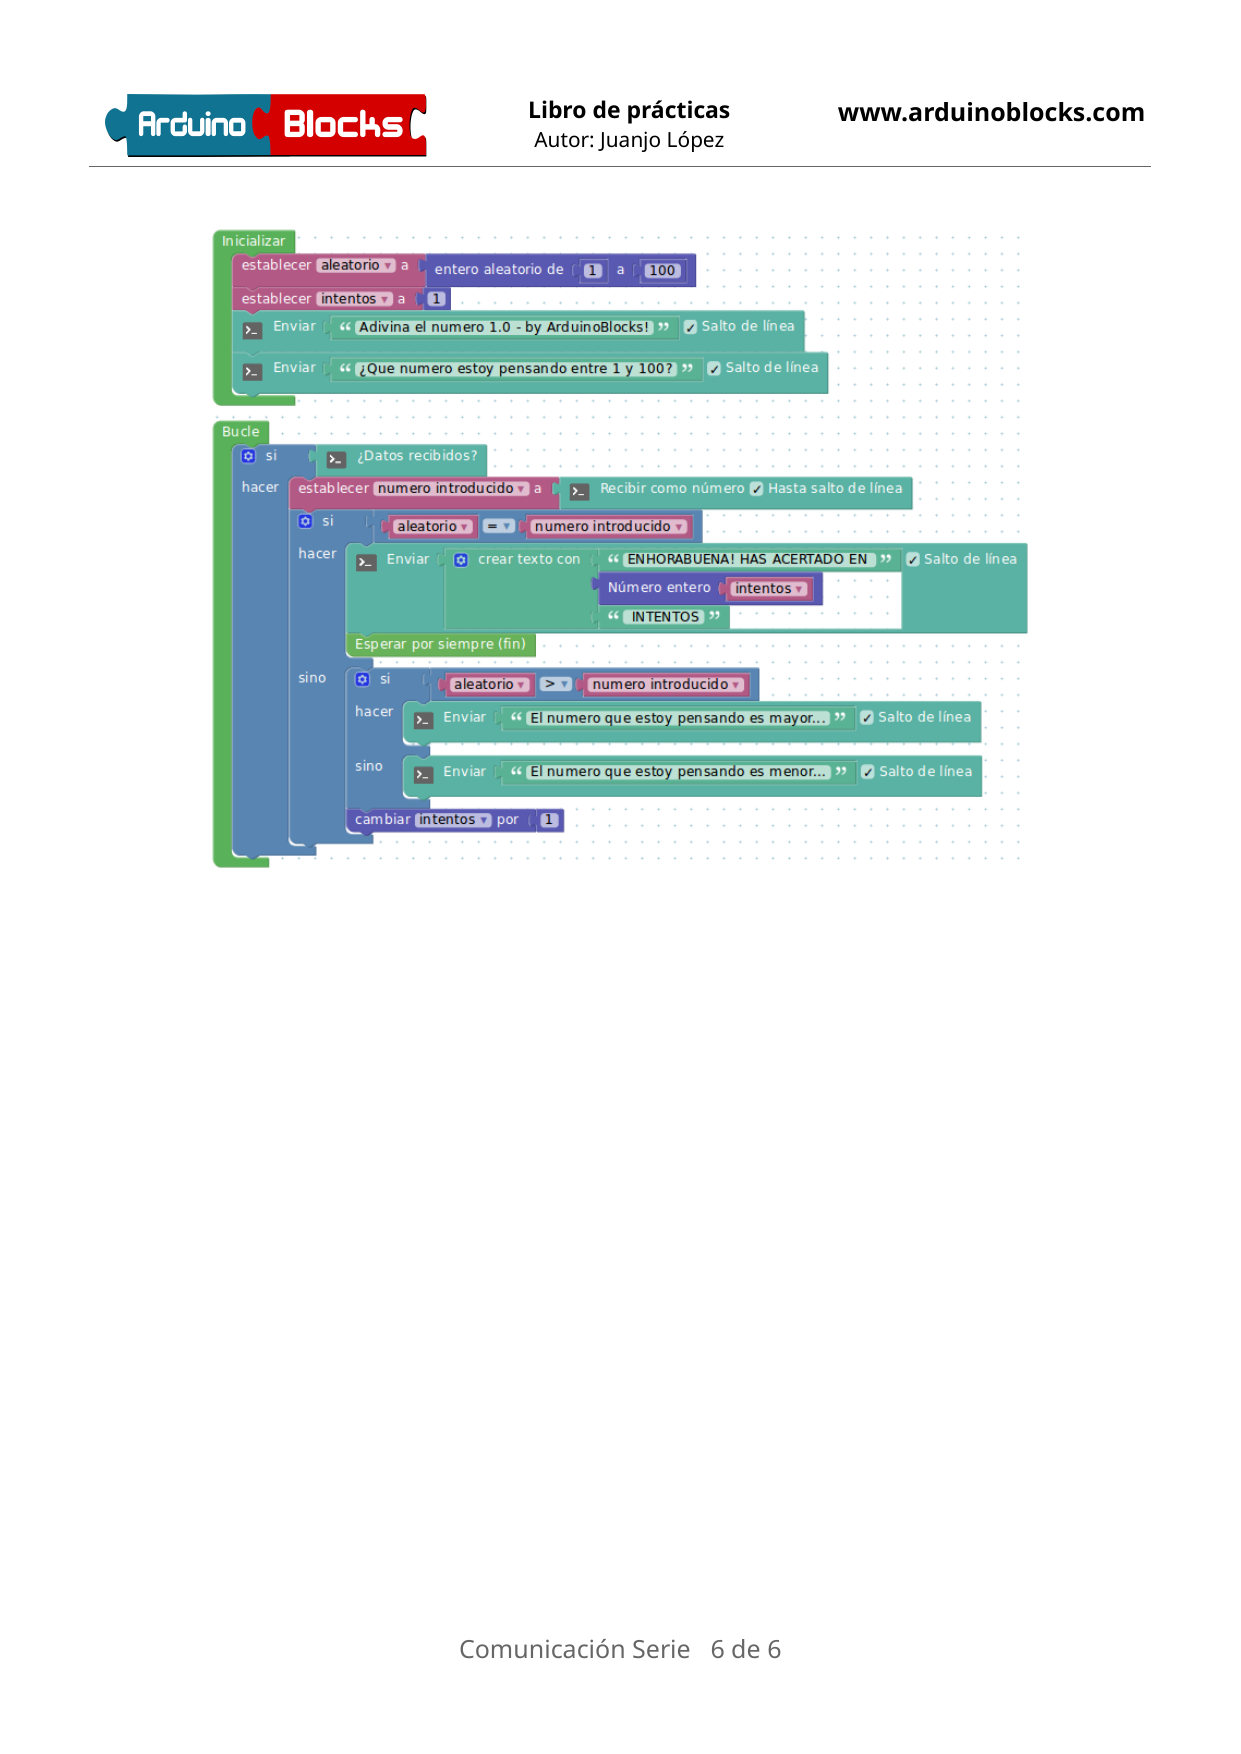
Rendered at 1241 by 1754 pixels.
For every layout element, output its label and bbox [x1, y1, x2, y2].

picture [105, 94, 427, 157]
picture [209, 224, 1032, 872]
